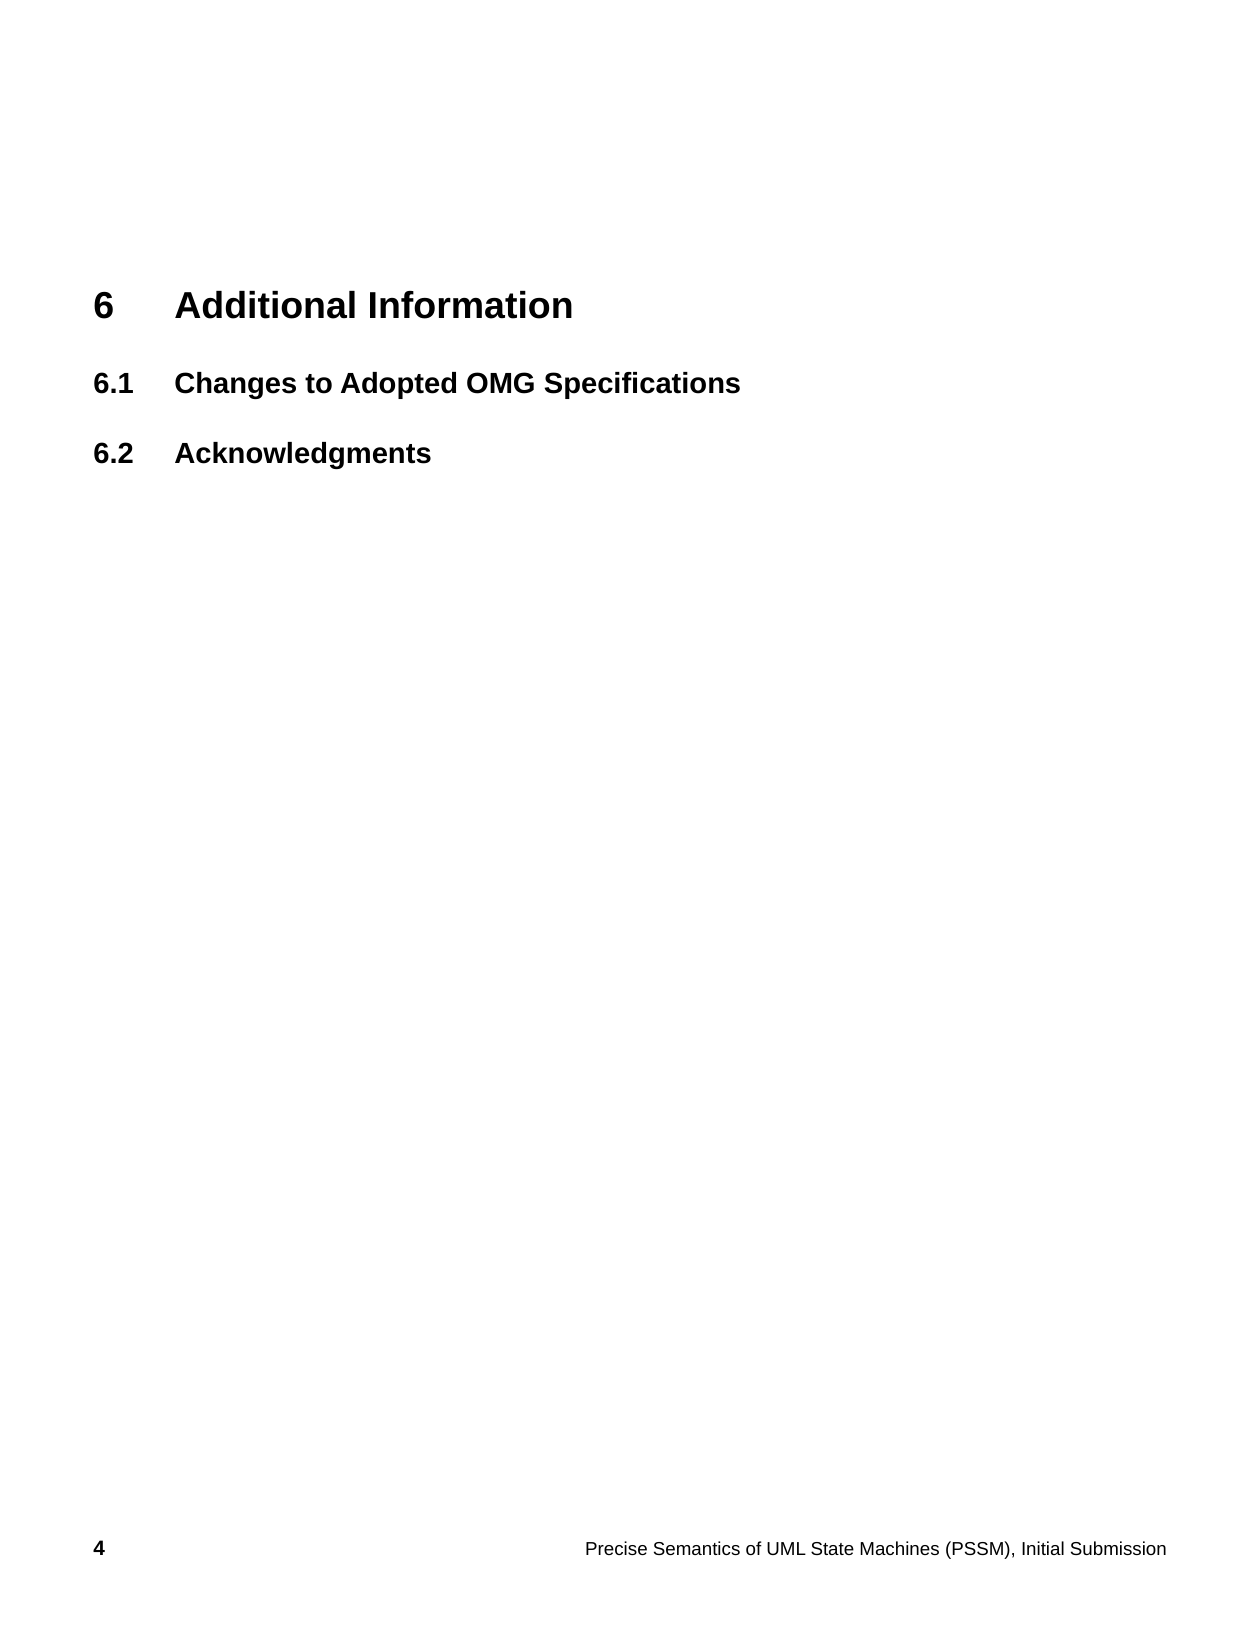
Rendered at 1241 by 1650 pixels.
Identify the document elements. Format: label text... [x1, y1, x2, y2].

subtitle Additional Information [93, 283, 1164, 326]
subtitle Acknowledgments [93, 434, 1164, 470]
subtitle Changes to Adopted OMG Specifications [93, 364, 1164, 399]
